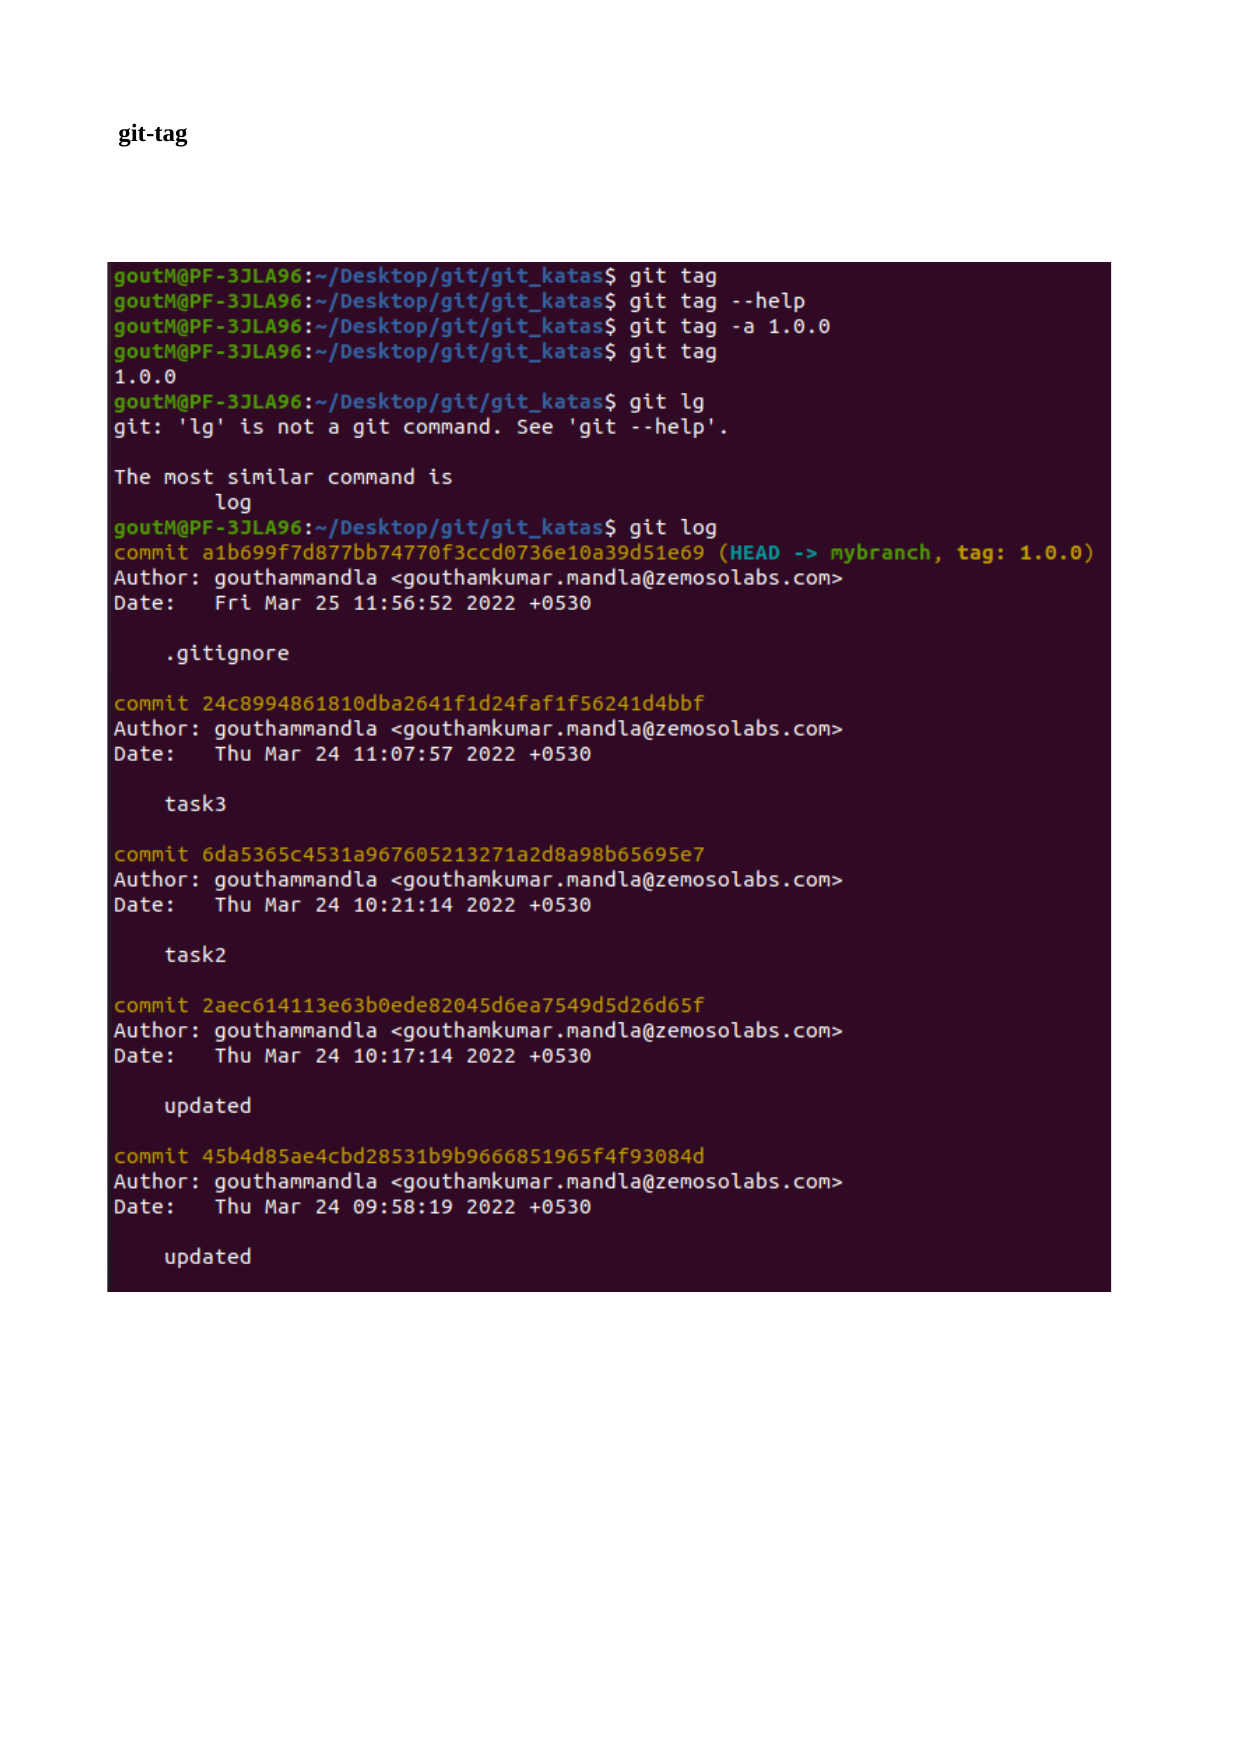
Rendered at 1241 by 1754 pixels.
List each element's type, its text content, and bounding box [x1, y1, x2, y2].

text git-tag [118, 118, 1122, 147]
picture [107, 262, 1112, 1292]
